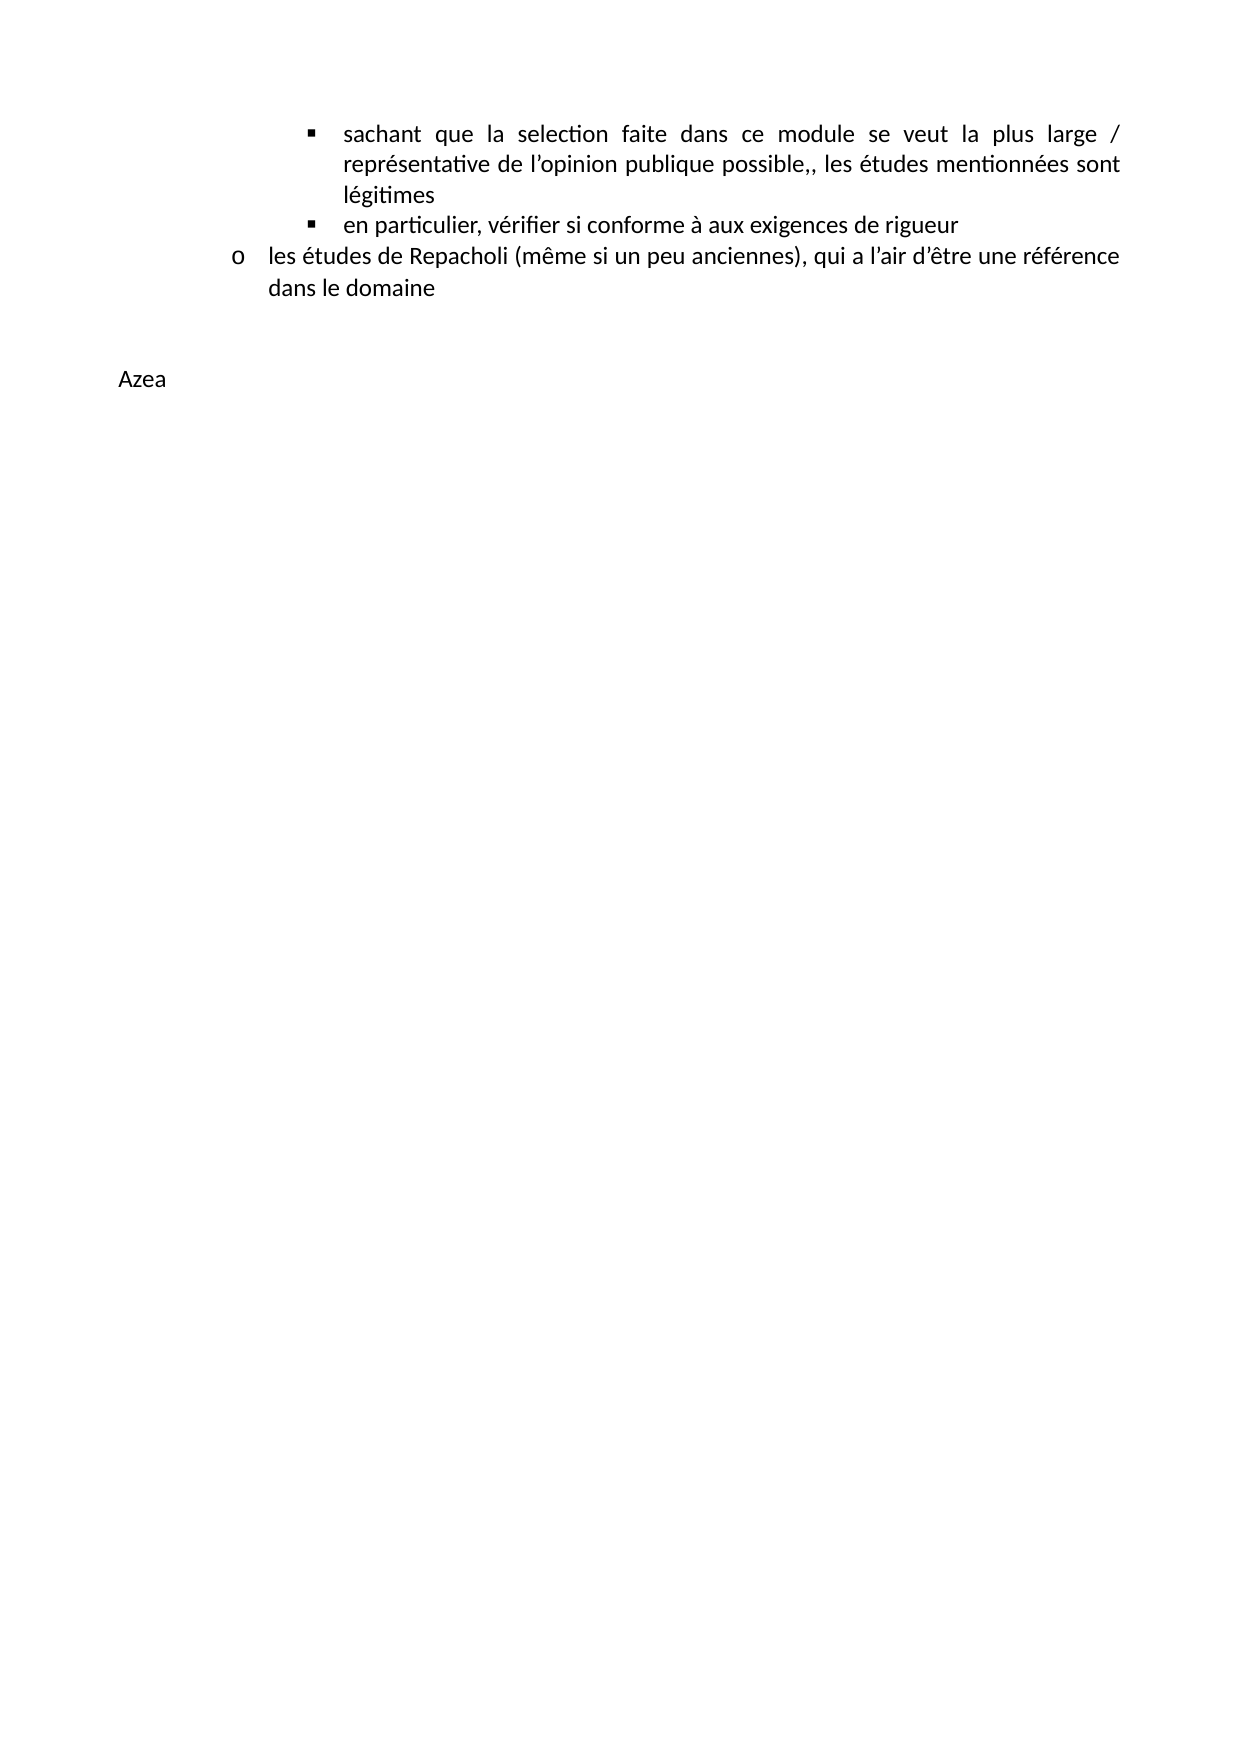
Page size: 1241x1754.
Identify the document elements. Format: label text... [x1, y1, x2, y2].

list en particulier, vérifier si conforme à aux exigences de rigueur [306, 210, 1122, 240]
list sachant que la selection faite dans ce module se veut la plus large / représentative de l’opinion publique possible,, les études mentionnées sont légitimes [306, 118, 1122, 210]
text Azea [118, 363, 1122, 394]
list les études de Repacholi (même si un peu anciennes), qui a l’air d’être une référence dans le domaine [231, 240, 1122, 302]
